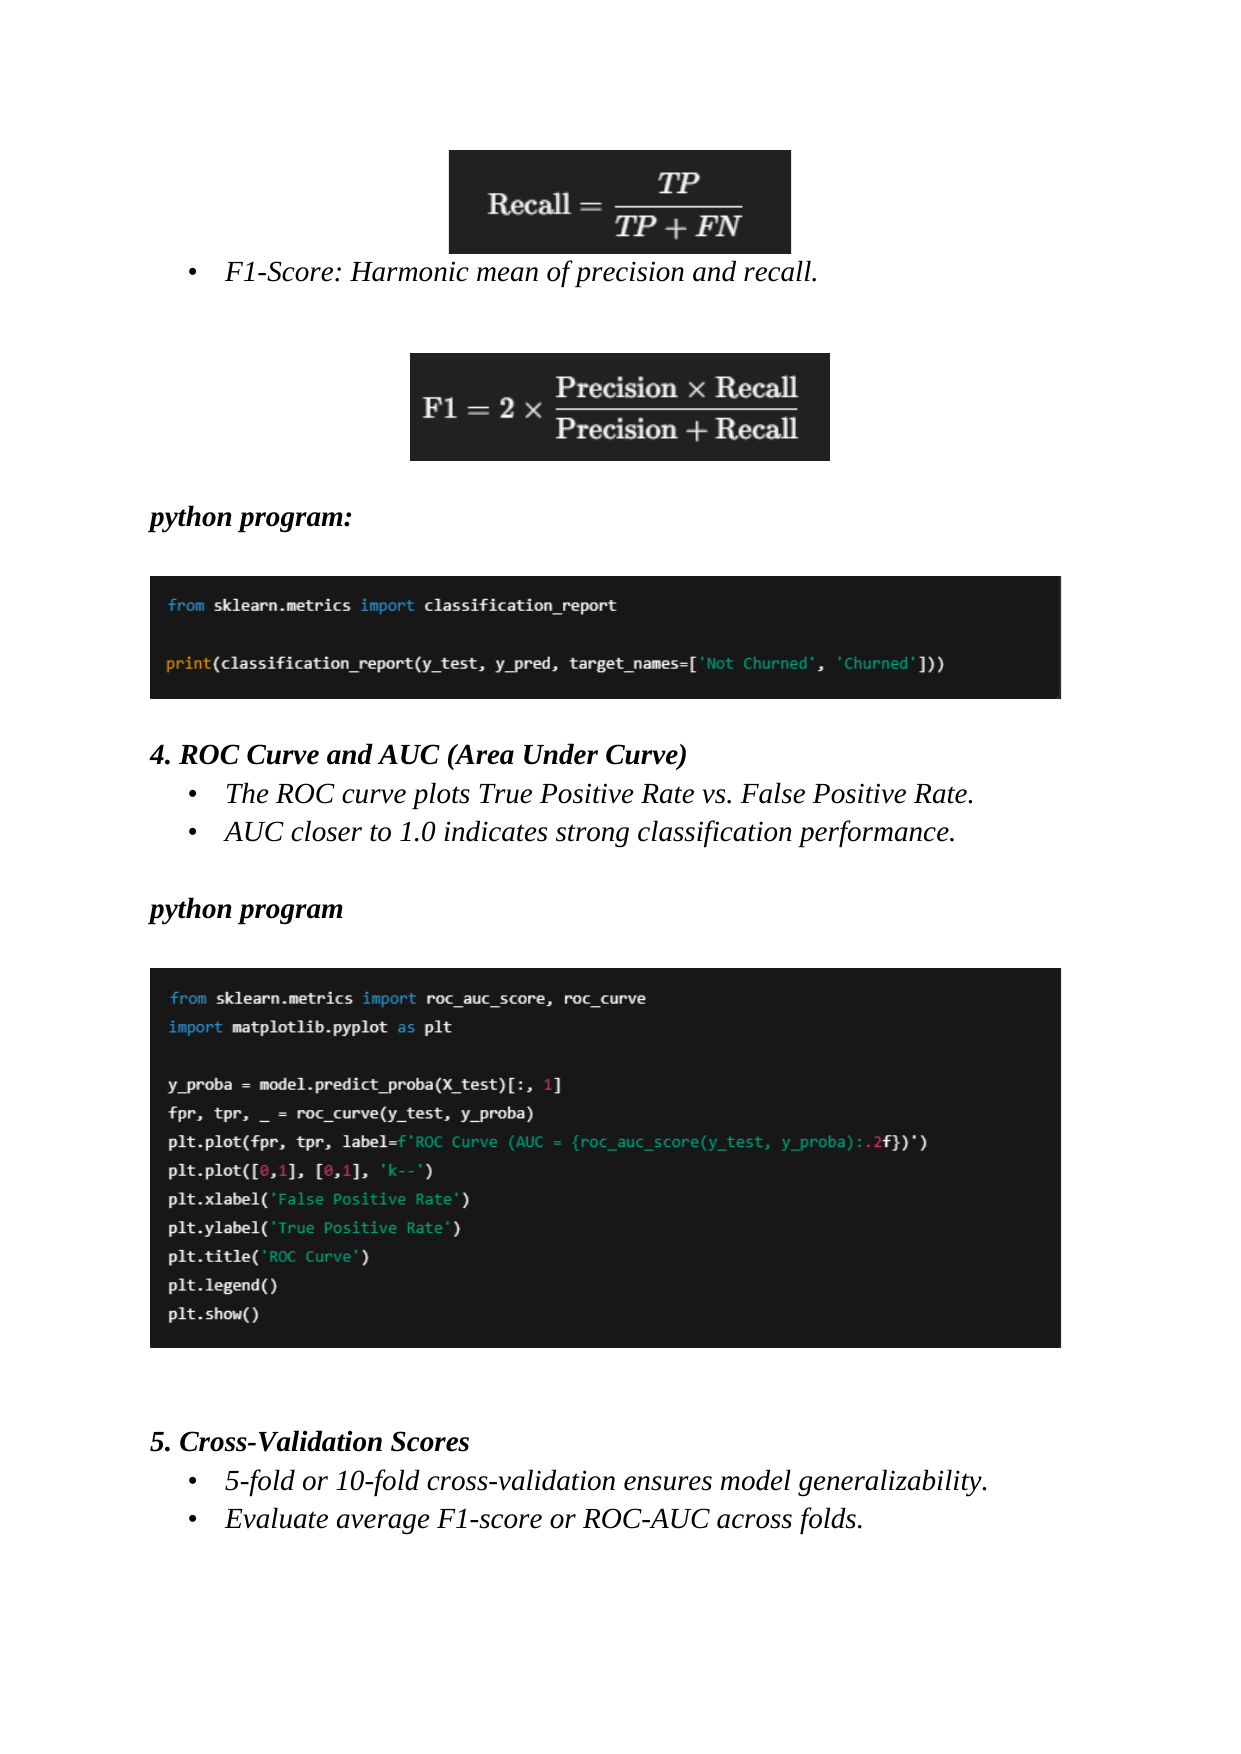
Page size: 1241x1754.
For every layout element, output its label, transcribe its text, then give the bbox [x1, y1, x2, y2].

list Evaluate average F1-score or ROC-AUC across folds. [187, 1501, 1090, 1535]
list 5-fold or 10-fold cross-validation ensures model generalizability. [187, 1463, 1090, 1496]
text 5. Cross-Validation Scores [150, 1424, 1090, 1458]
list F1-Score: Harmonic mean of precision and recall. [187, 254, 1090, 287]
text python program: [150, 499, 1090, 533]
text ​ [150, 331, 1090, 461]
list AUC closer to 1.0 indicates strong classification performance. [187, 814, 1090, 848]
text 4. ROC Curve and AUC (Area Under Curve) [150, 737, 1090, 771]
text python program [150, 891, 1090, 925]
list The ROC curve plots True Positive Rate vs. False Positive Rate. [187, 776, 1090, 809]
